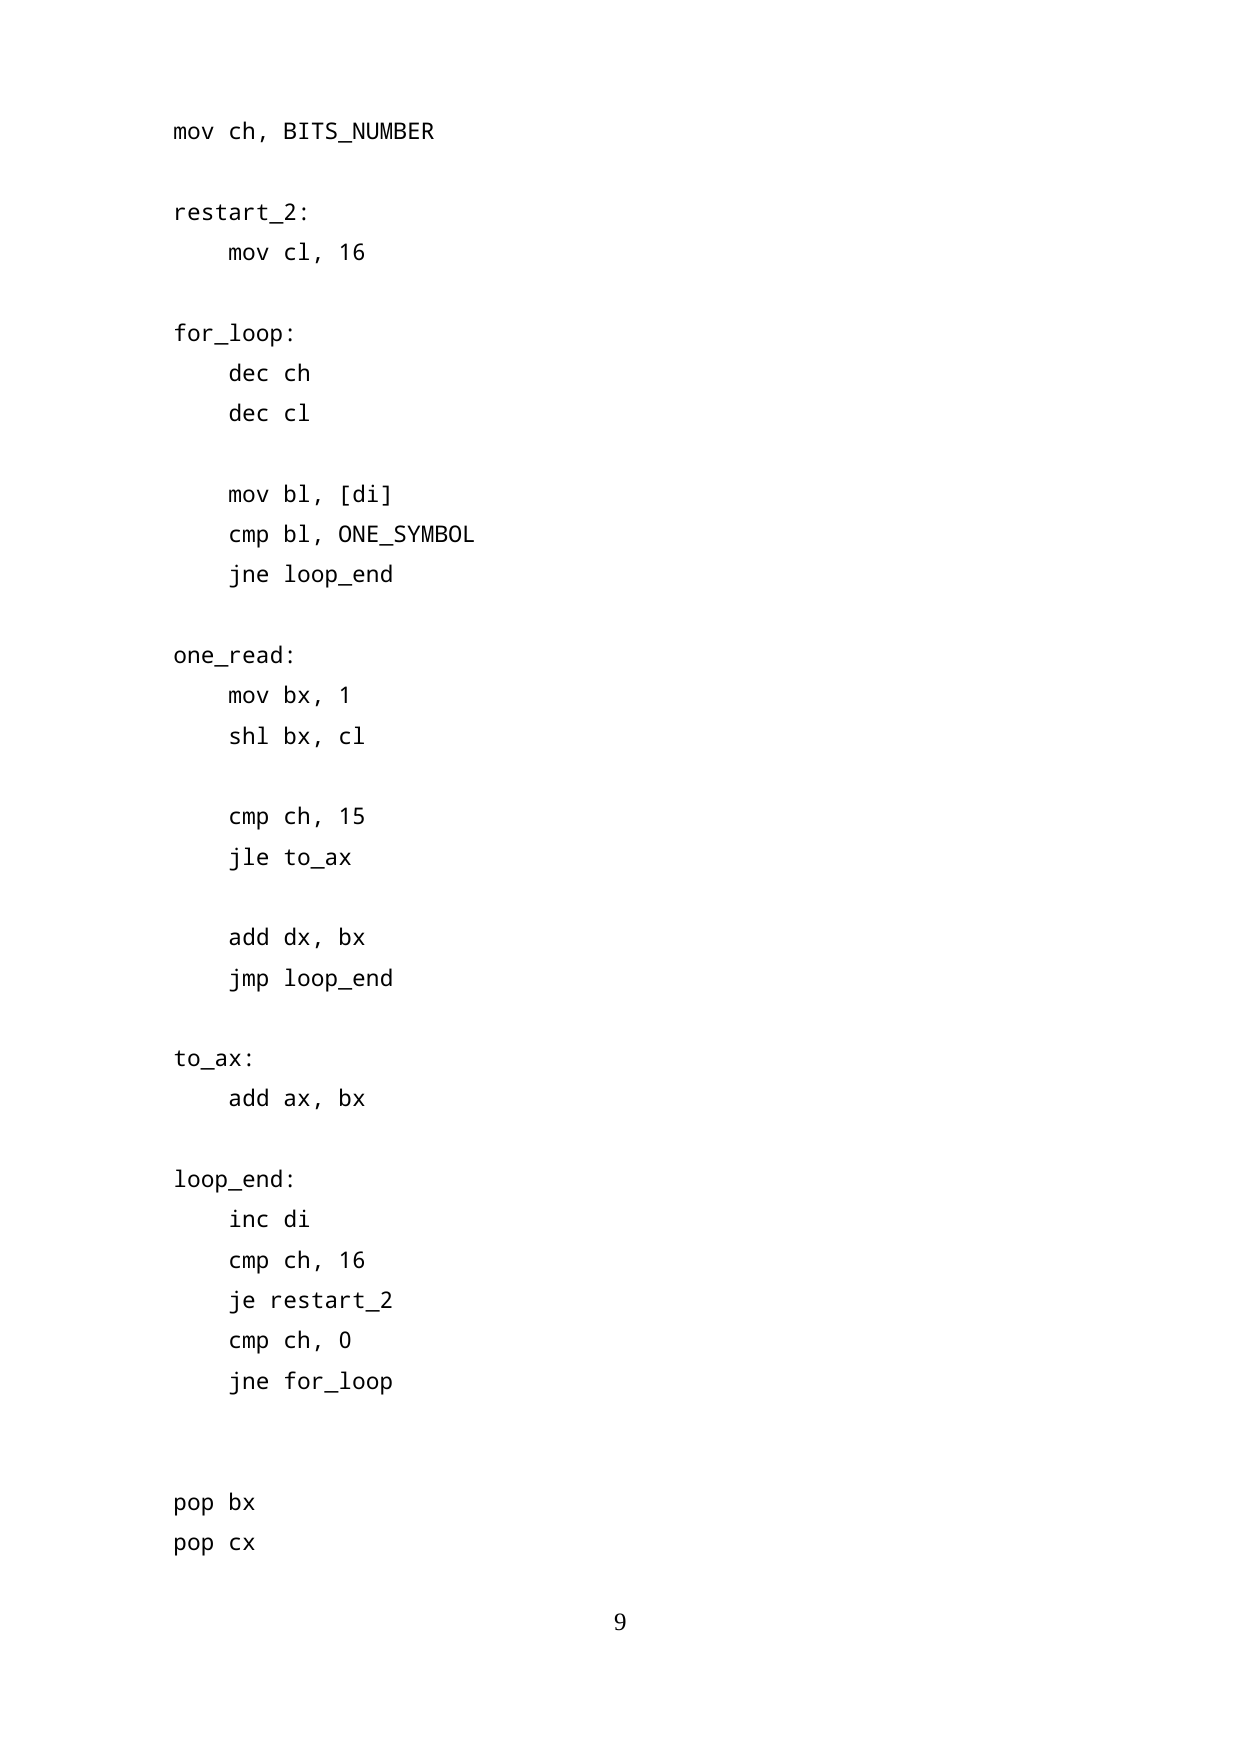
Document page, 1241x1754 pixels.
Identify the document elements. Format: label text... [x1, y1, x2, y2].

text je restart_2 [118, 1287, 1122, 1314]
text jne loop_end [118, 562, 1122, 588]
text dec ch [118, 360, 1122, 387]
text one_read: [118, 642, 1122, 669]
text jmp loop_end [118, 965, 1122, 992]
text restart_2: [118, 199, 1122, 226]
text pop cx [118, 1529, 1122, 1556]
text mov ch, BITS_NUMBER [118, 118, 1122, 145]
text for_loop: [118, 320, 1122, 347]
text dec cl [118, 400, 1122, 427]
text mov bx, 1 [118, 682, 1122, 709]
text cmp ch, 16 [118, 1247, 1122, 1274]
text add ax, bx [118, 1086, 1122, 1112]
text jle to_ax [118, 844, 1122, 871]
text to_ax: [118, 1045, 1122, 1072]
text pop bx [118, 1489, 1122, 1516]
text mov bl, [di] [118, 481, 1122, 508]
text jne for_loop [118, 1368, 1122, 1395]
text mov cl, 16 [118, 239, 1122, 266]
text cmp ch, 15 [118, 803, 1122, 830]
text inc di [118, 1207, 1122, 1233]
text add dx, bx [118, 924, 1122, 951]
text loop_end: [118, 1166, 1122, 1193]
text shl bx, cl [118, 723, 1122, 750]
text cmp bl, ONE_SYMBOL [118, 521, 1122, 548]
text cmp ch, 0 [118, 1327, 1122, 1354]
